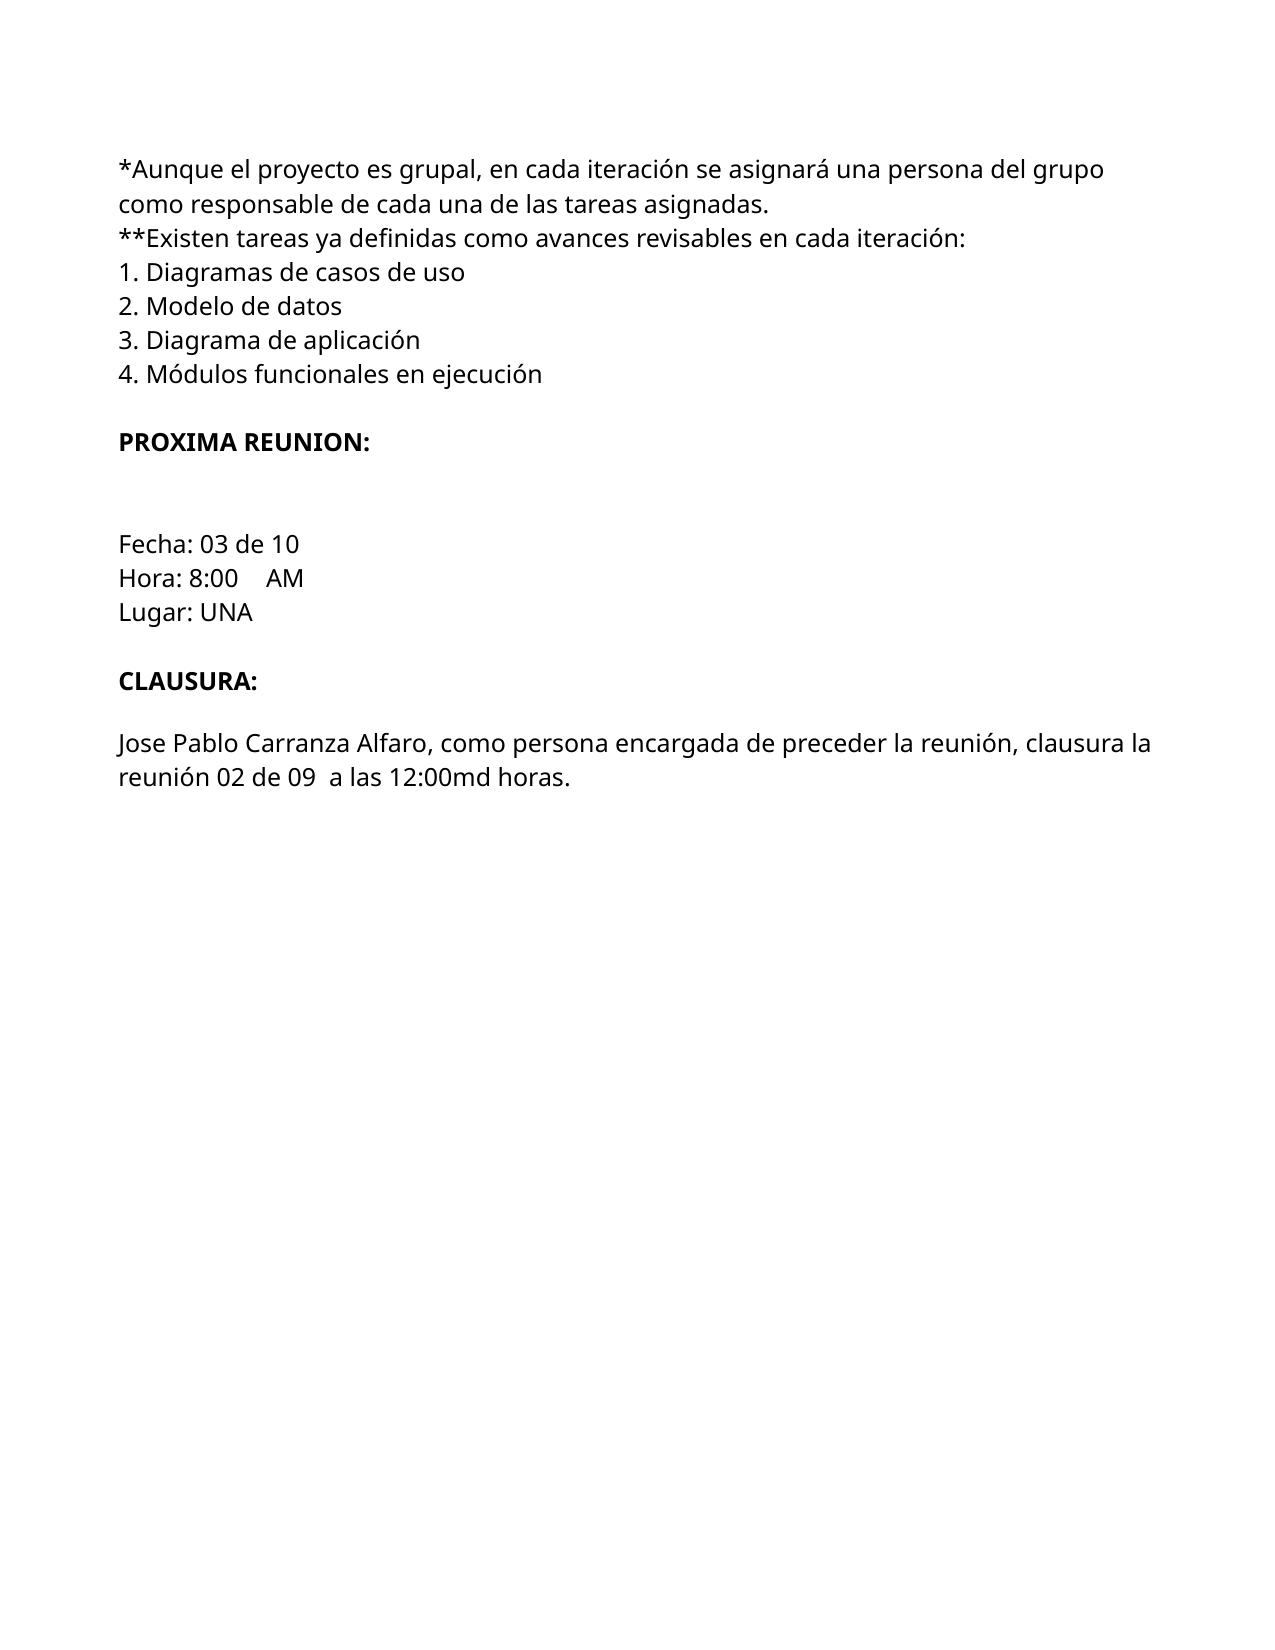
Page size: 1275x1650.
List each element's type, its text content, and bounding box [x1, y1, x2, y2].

text Lugar: UNA [118, 595, 1157, 629]
text 1. Diagramas de casos de uso [118, 254, 1157, 288]
text 3. Diagrama de aplicación [118, 322, 1157, 357]
text 2. Modelo de datos [118, 288, 1157, 322]
text *Aunque el proyecto es grupal, en cada iteración se asignará una persona del grupo como responsable de cada una de las tareas asignadas. [118, 152, 1157, 220]
text Fecha: 03 de 10 [118, 527, 1157, 561]
text Hora: 8:00 AM [118, 561, 1157, 595]
text PROXIMA REUNION: [118, 425, 1157, 459]
text Jose Pablo Carranza Alfaro, como persona encargada de preceder la reunión, clausura la reunión 02 de 09 a las 12:00md horas. [118, 726, 1157, 794]
text **Existen tareas ya definidas como avances revisables en cada iteración: [118, 220, 1157, 254]
text 4. Módulos funcionales en ejecución [118, 357, 1157, 391]
text CLAUSURA: [118, 663, 1157, 697]
